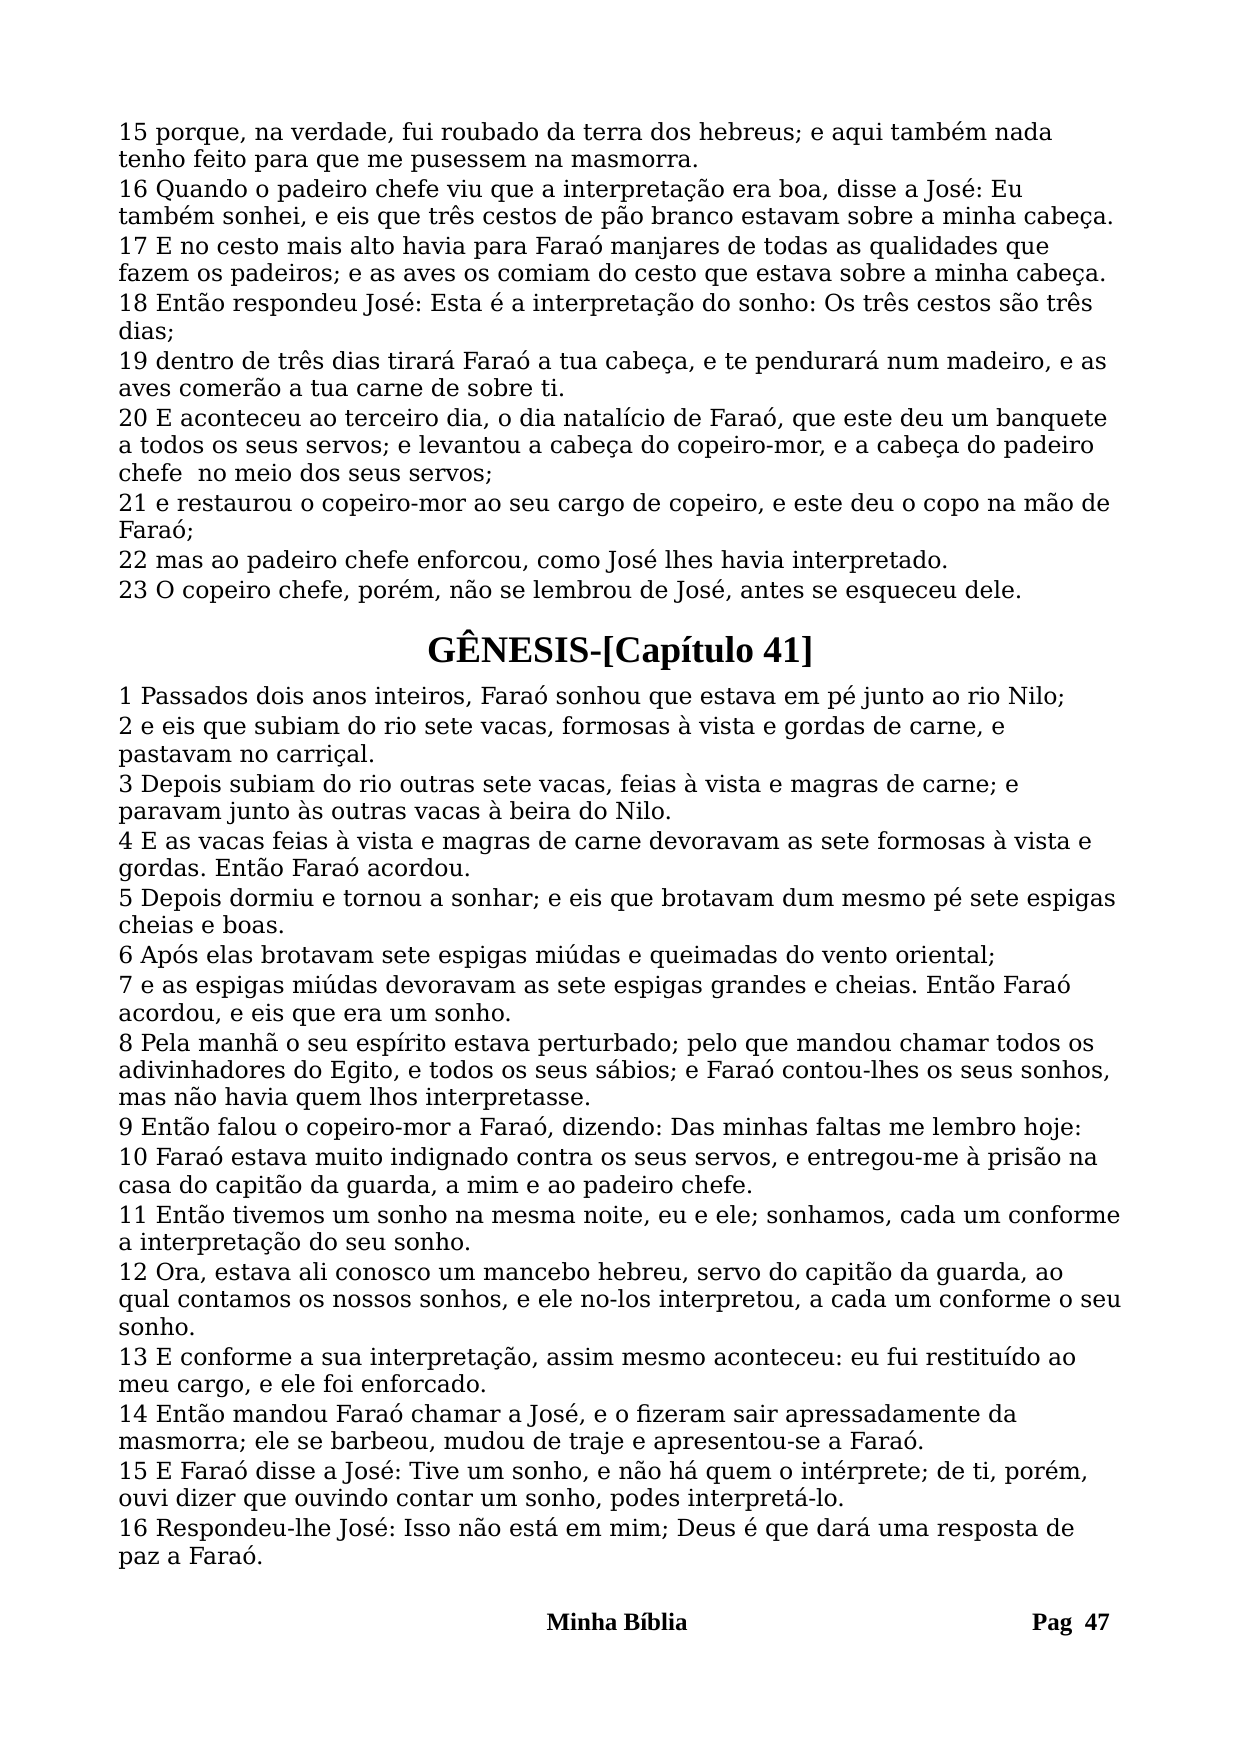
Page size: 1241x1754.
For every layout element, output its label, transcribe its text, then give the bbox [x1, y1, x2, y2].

text 12 Ora, estava ali conosco um mancebo hebreu, servo do capitão da guarda, ao qual contamos os nossos sonhos, e ele no-los interpretou, a cada um conforme o seu sonho. [118, 1258, 1122, 1340]
text 22 mas ao padeiro chefe enforcou, como José lhes havia interpretado. [118, 546, 1122, 574]
text 10 Faraó estava muito indignado contra os seus servos, e entregou-me à prisão na casa do capitão da guarda, a mim e ao padeiro chefe. [118, 1144, 1122, 1198]
text 16 Respondeu-lhe José: Isso não está em mim; Deus é que dará uma resposta de paz a Faraó. [118, 1515, 1122, 1569]
text 8 Pela manhã o seu espírito estava perturbado; pelo que mandou chamar todos os adivinhadores do Egito, e todos os seus sábios; e Faraó contou-lhes os seus sonhos, mas não havia quem lhos interpretasse. [118, 1029, 1122, 1111]
text 4 E as vacas feias à vista e magras de carne devoravam as sete formosas à vista e gordas. Então Faraó acordou. [118, 827, 1122, 882]
text 14 Então mandou Faraó chamar a José, e o fizeram sair apressadamente da masmorra; ele se barbeou, mudou de traje e apresentou-se a Faraó. [118, 1400, 1122, 1455]
text 15 porque, na verdade, fui roubado da terra dos hebreus; e aqui também nada tenho feito para que me pusessem na masmorra. [118, 118, 1122, 173]
text 16 Quando o padeiro chefe viu que a interpretação era boa, disse a José: Eu também sonhei, e eis que três cestos de pão branco estavam sobre a minha cabeça. [118, 175, 1122, 230]
text 9 Então falou o copeiro-mor a Faraó, dizendo: Das minhas faltas me lembro hoje: [118, 1114, 1122, 1141]
text 3 Depois subiam do rio outras sete vacas, feias à vista e magras de carne; e paravam junto às outras vacas à beira do Nilo. [118, 770, 1122, 825]
text 11 Então tivemos um sonho na mesma noite, eu e ele; sonhamos, cada um conforme a interpretação do seu sonho. [118, 1201, 1122, 1256]
text 15 E Faraó disse a José: Tive um sonho, e não há quem o intérprete; de ti, porém, ouvi dizer que ouvindo contar um sonho, podes interpretá-lo. [118, 1458, 1122, 1512]
text 17 E no cesto mais alto havia para Faraó manjares de todas as qualidades que fazem os padeiros; e as aves os comiam do cesto que estava sobre a minha cabeça. [118, 233, 1122, 287]
text 21 e restaurou o copeiro-mor ao seu cargo de copeiro, e este deu o copo na mão de Faraó; [118, 489, 1122, 544]
text 23 O copeiro chefe, porém, não se lembrou de José, antes se esqueceu dele. [118, 576, 1122, 604]
text 1 Passados dois anos inteiros, Faraó sonhou que estava em pé junto ao rio Nilo; [118, 683, 1122, 710]
text 6 Após elas brotavam sete espigas miúdas e queimadas do vento oriental; [118, 942, 1122, 969]
subtitle GÊNESIS-[Capítulo 41] [118, 627, 1122, 670]
text 19 dentro de três dias tirará Faraó a tua cabeça, e te pendurará num madeiro, e as aves comerão a tua carne de sobre ti. [118, 347, 1122, 402]
text 13 E conforme a sua interpretação, assim mesmo aconteceu: eu fui restituído ao meu cargo, e ele foi enforcado. [118, 1343, 1122, 1398]
text 5 Depois dormiu e tornou a sonhar; e eis que brotavam dum mesmo pé sete espigas cheias e boas. [118, 885, 1122, 939]
text 7 e as espigas miúdas devoravam as sete espigas grandes e cheias. Então Faraó acordou, e eis que era um sonho. [118, 972, 1122, 1027]
text 20 E aconteceu ao terceiro dia, o dia natalício de Faraó, que este deu um banquete a todos os seus servos; e levantou a cabeça do copeiro-mor, e a cabeça do padeiro chefe no meio dos seus servos; [118, 404, 1122, 486]
text 2 e eis que subiam do rio sete vacas, formosas à vista e gordas de carne, e pastavam no carriçal. [118, 713, 1122, 767]
text 18 Então respondeu José: Esta é a interpretação do sonho: Os três cestos são três dias; [118, 290, 1122, 344]
